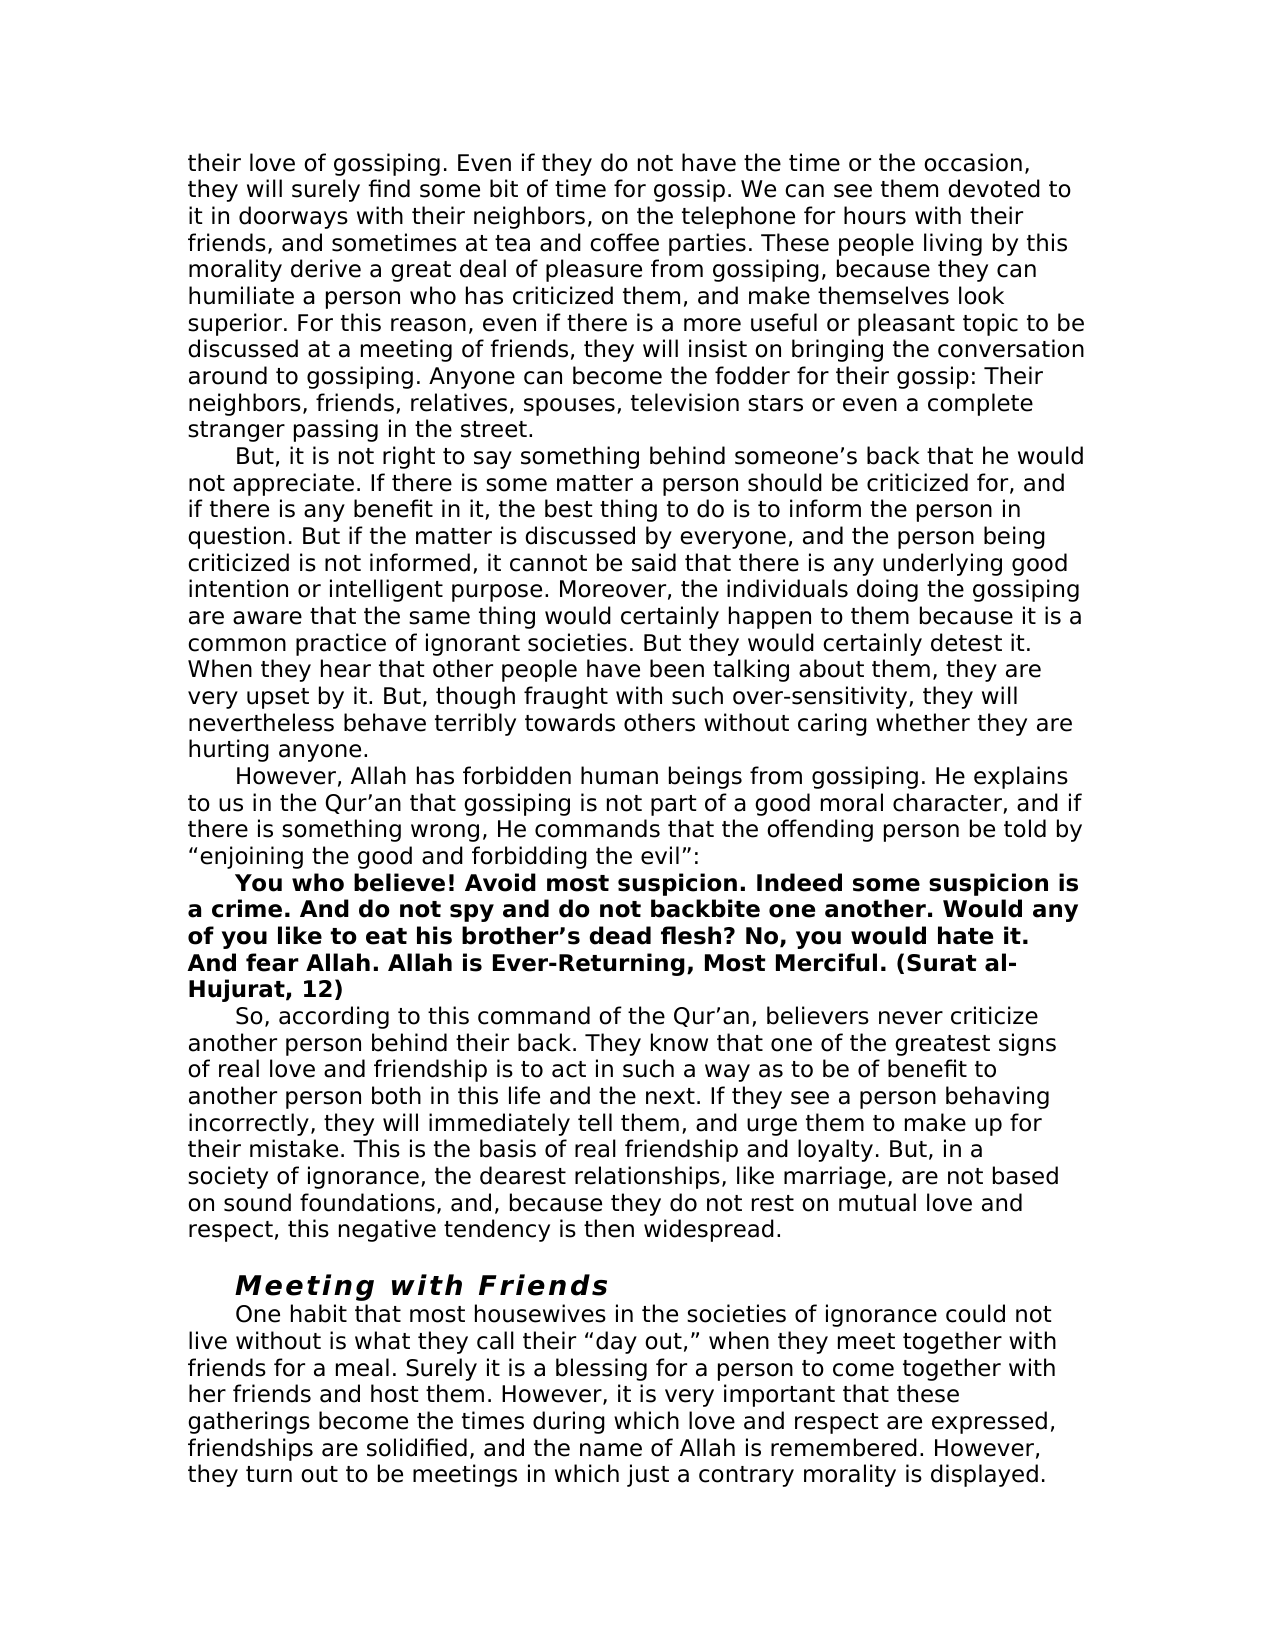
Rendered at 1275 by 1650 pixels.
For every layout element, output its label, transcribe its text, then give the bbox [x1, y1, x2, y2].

text their love of gossiping. Even if they do not have the time or the occasion, they will surely find some bit of time for gossip. We can see them devoted to it in doorways with their neighbors, on the telephone for hours with their friends, and sometimes at tea and coffee parties. These people living by this morality derive a great deal of pleasure from gossiping, because they can humiliate a person who has criticized them, and make themselves look superior. For this reason, even if there is a more useful or pleasant topic to be discussed at a meeting of friends, they will insist on bringing the conversation around to gossiping. Anyone can become the fodder for their gossip: Their neighbors, friends, relatives, spouses, television stars or even a complete stranger passing in the street. [187, 150, 1087, 443]
text One habit that most housewives in the societies of ignorance could not live without is what they call their “day out,” when they meet together with friends for a meal. Surely it is a blessing for a person to come together with her friends and host them. However, it is very important that these gatherings become the times during which love and respect are expressed, friendships are solidified, and the name of Allah is remembered. However, they turn out to be meetings in which just a contrary morality is displayed. [187, 1302, 1087, 1488]
text Meeting with Friends [187, 1270, 937, 1302]
text You who believe! Avoid most suspicion. Indeed some suspicion is a crime. And do not spy and do not backbite one another. Would any of you like to eat his brother’s dead flesh? No, you would hate it. And fear Allah. Allah is Ever-Returning, Most Merciful. (Surat al-Hujurat, 12) [187, 870, 1087, 1003]
text But, it is not right to say something behind someone’s back that he would not appreciate. If there is some matter a person should be criticized for, and if there is any benefit in it, the best thing to do is to inform the person in question. But if the matter is discussed by everyone, and the person being criticized is not informed, it cannot be said that there is any underlying good intention or intelligent purpose. Moreover, the individuals doing the gossiping are aware that the same thing would certainly happen to them because it is a common practice of ignorant societies. But they would certainly detest it. When they hear that other people have been talking about them, they are very upset by it. But, though fraught with such over-sensitivity, they will nevertheless behave terribly towards others without caring whether they are hurting anyone. [187, 443, 1087, 763]
text So, according to this command of the Qur’an, believers never criticize another person behind their back. They know that one of the greatest signs of real love and friendship is to act in such a way as to be of benefit to another person both in this life and the next. If they see a person behaving incorrectly, they will immediately tell them, and urge them to make up for their mistake. This is the basis of real friendship and loyalty. But, in a society of ignorance, the dearest relationships, like marriage, are not based on sound foundations, and, because they do not rest on mutual love and respect, this negative tendency is then widespread. [187, 1003, 1064, 1243]
text However, Allah has forbidden human beings from gossiping. He explains to us in the Qur’an that gossiping is not part of a good moral character, and if there is something wrong, He commands that the offending person be told by “enjoining the good and forbidding the evil”: [187, 763, 1087, 870]
